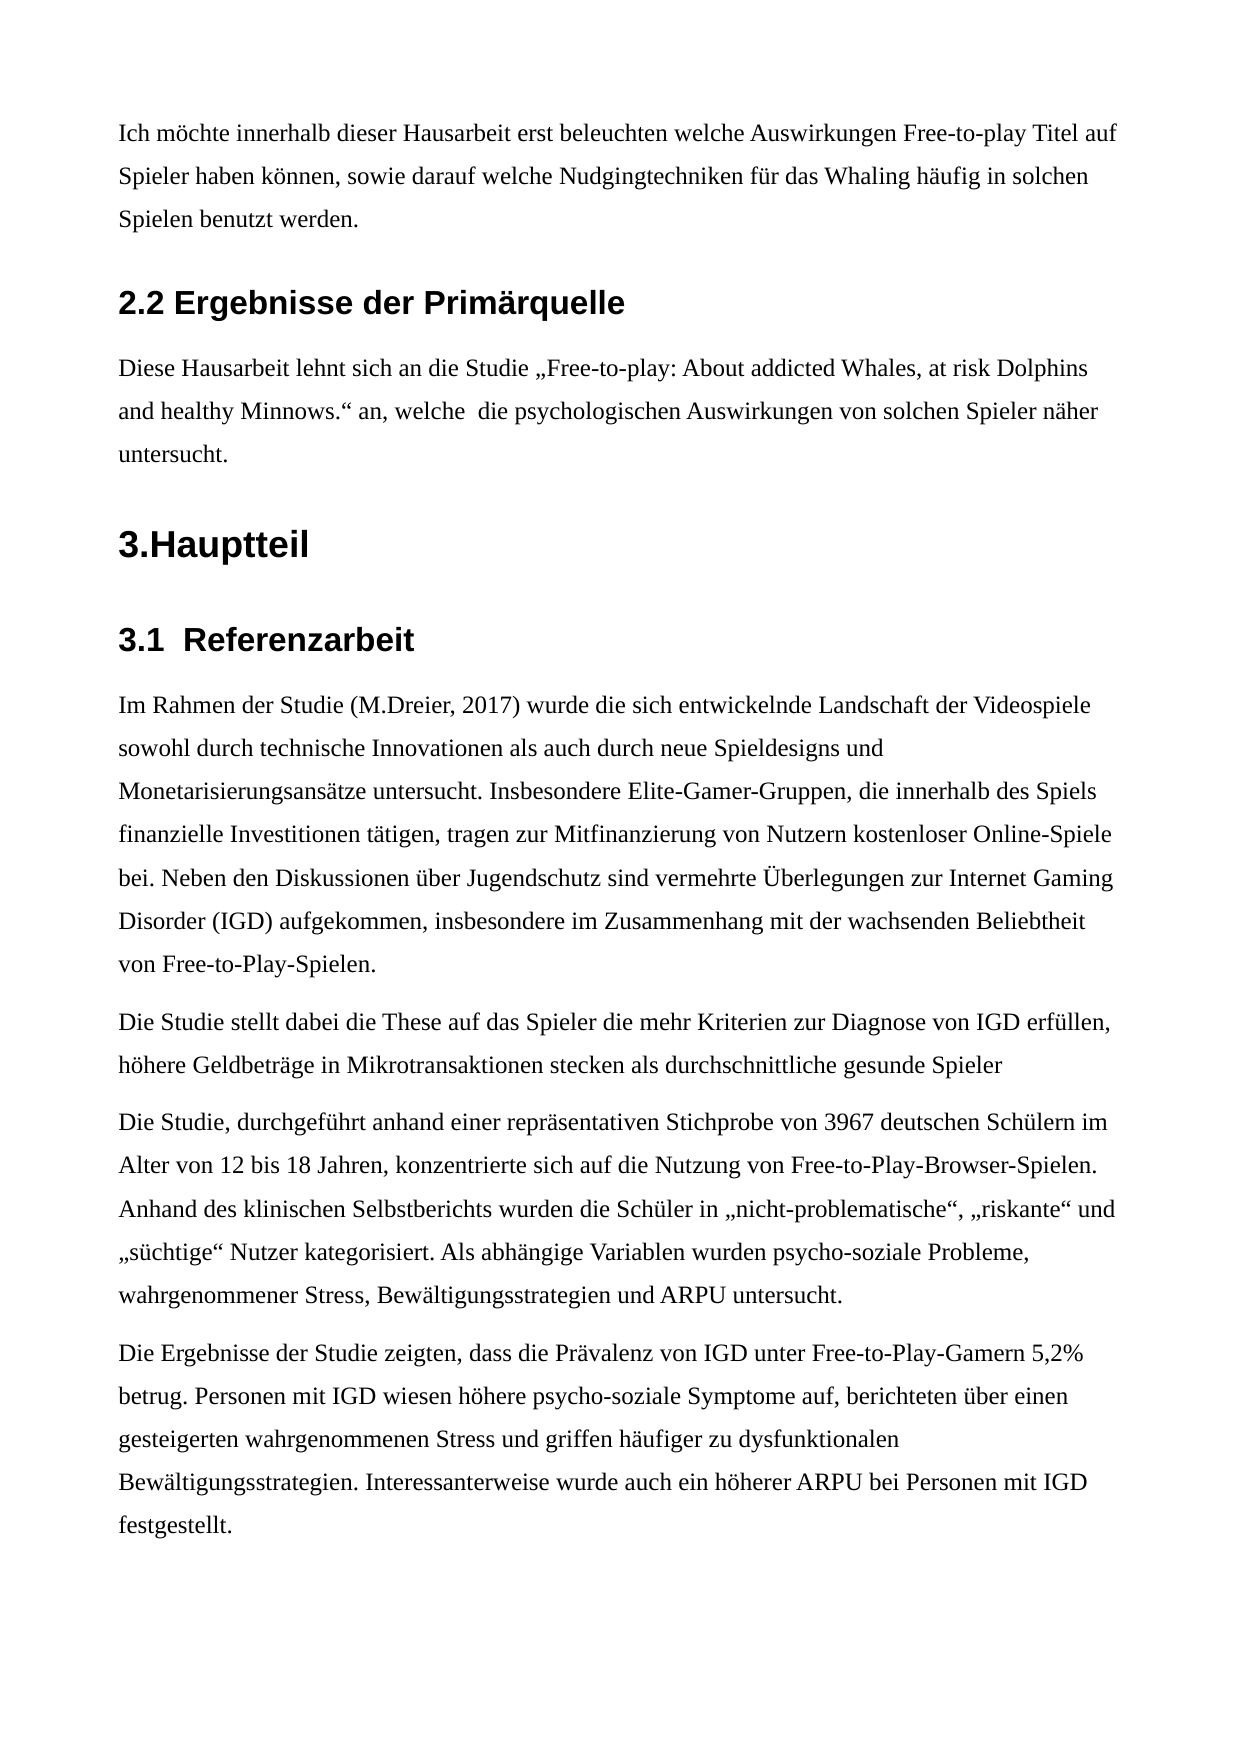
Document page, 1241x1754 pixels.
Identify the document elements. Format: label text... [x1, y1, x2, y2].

subtitle 3.Hauptteil [118, 522, 1122, 565]
text Die Studie stellt dabei die These auf das Spieler die mehr Kriterien zur Diagnose von IGD erfüllen, höhere Geldbeträge in Mikrotransaktionen stecken als durchschnittliche gesunde Spieler [118, 1007, 1122, 1078]
text Die Ergebnisse der Studie zeigten, dass die Prävalenz von IGD unter Free-to-Play-Gamern 5,2% betrug. Personen mit IGD wiesen höhere psycho-soziale Symptome auf, berichteten über einen gesteigerten wahrgenommenen Stress und griffen häufiger zu dysfunktionalen Bewältigungsstrategien. Interessanterweise wurde auch ein höherer ARPU bei Personen mit IGD festgestellt. [118, 1338, 1122, 1539]
text Ich möchte innerhalb dieser Hausarbeit erst beleuchten welche Auswirkungen Free-to-play Titel auf Spieler haben können, sowie darauf welche Nudgingtechniken für das Whaling häufig in solchen Spielen benutzt werden. [118, 118, 1122, 233]
text Diese Hausarbeit lehnt sich an die Studie „Free-to-play: About addicted Whales, at risk Dolphins and healthy Minnows.“ an, welche die psychologischen Auswirkungen von solchen Spieler näher untersucht. [118, 353, 1122, 468]
text Im Rahmen der Studie (M.Dreier, 2017) wurde die sich entwickelnde Landschaft der Videospiele sowohl durch technische Innovationen als auch durch neue Spieldesigns und Monetarisierungsansätze untersucht. Insbesondere Elite-Gamer-Gruppen, die innerhalb des Spiels finanzielle Investitionen tätigen, tragen zur Mitfinanzierung von Nutzern kostenloser Online-Spiele bei. Neben den Diskussionen über Jugendschutz sind vermehrte Überlegungen zur Internet Gaming Disorder (IGD) aufgekommen, insbesondere im Zusammenhang mit der wachsenden Beliebtheit von Free-to-Play-Spielen. [118, 690, 1122, 978]
text Die Studie, durchgeführt anhand einer repräsentativen Stichprobe von 3967 deutschen Schülern im Alter von 12 bis 18 Jahren, konzentrierte sich auf die Nutzung von Free-to-Play-Browser-Spielen. Anhand des klinischen Selbstberichts wurden die Schüler in „nicht-problematische“, „riskante“ und „süchtige“ Nutzer kategorisiert. Als abhängige Variablen wurden psycho-soziale Probleme, wahrgenommener Stress, Bewältigungsstrategien und ARPU untersucht. [118, 1107, 1122, 1309]
subtitle 3.1 Referenzarbeit [118, 620, 1122, 658]
subtitle 2.2 Ergebnisse der Primärquelle [118, 283, 1122, 321]
